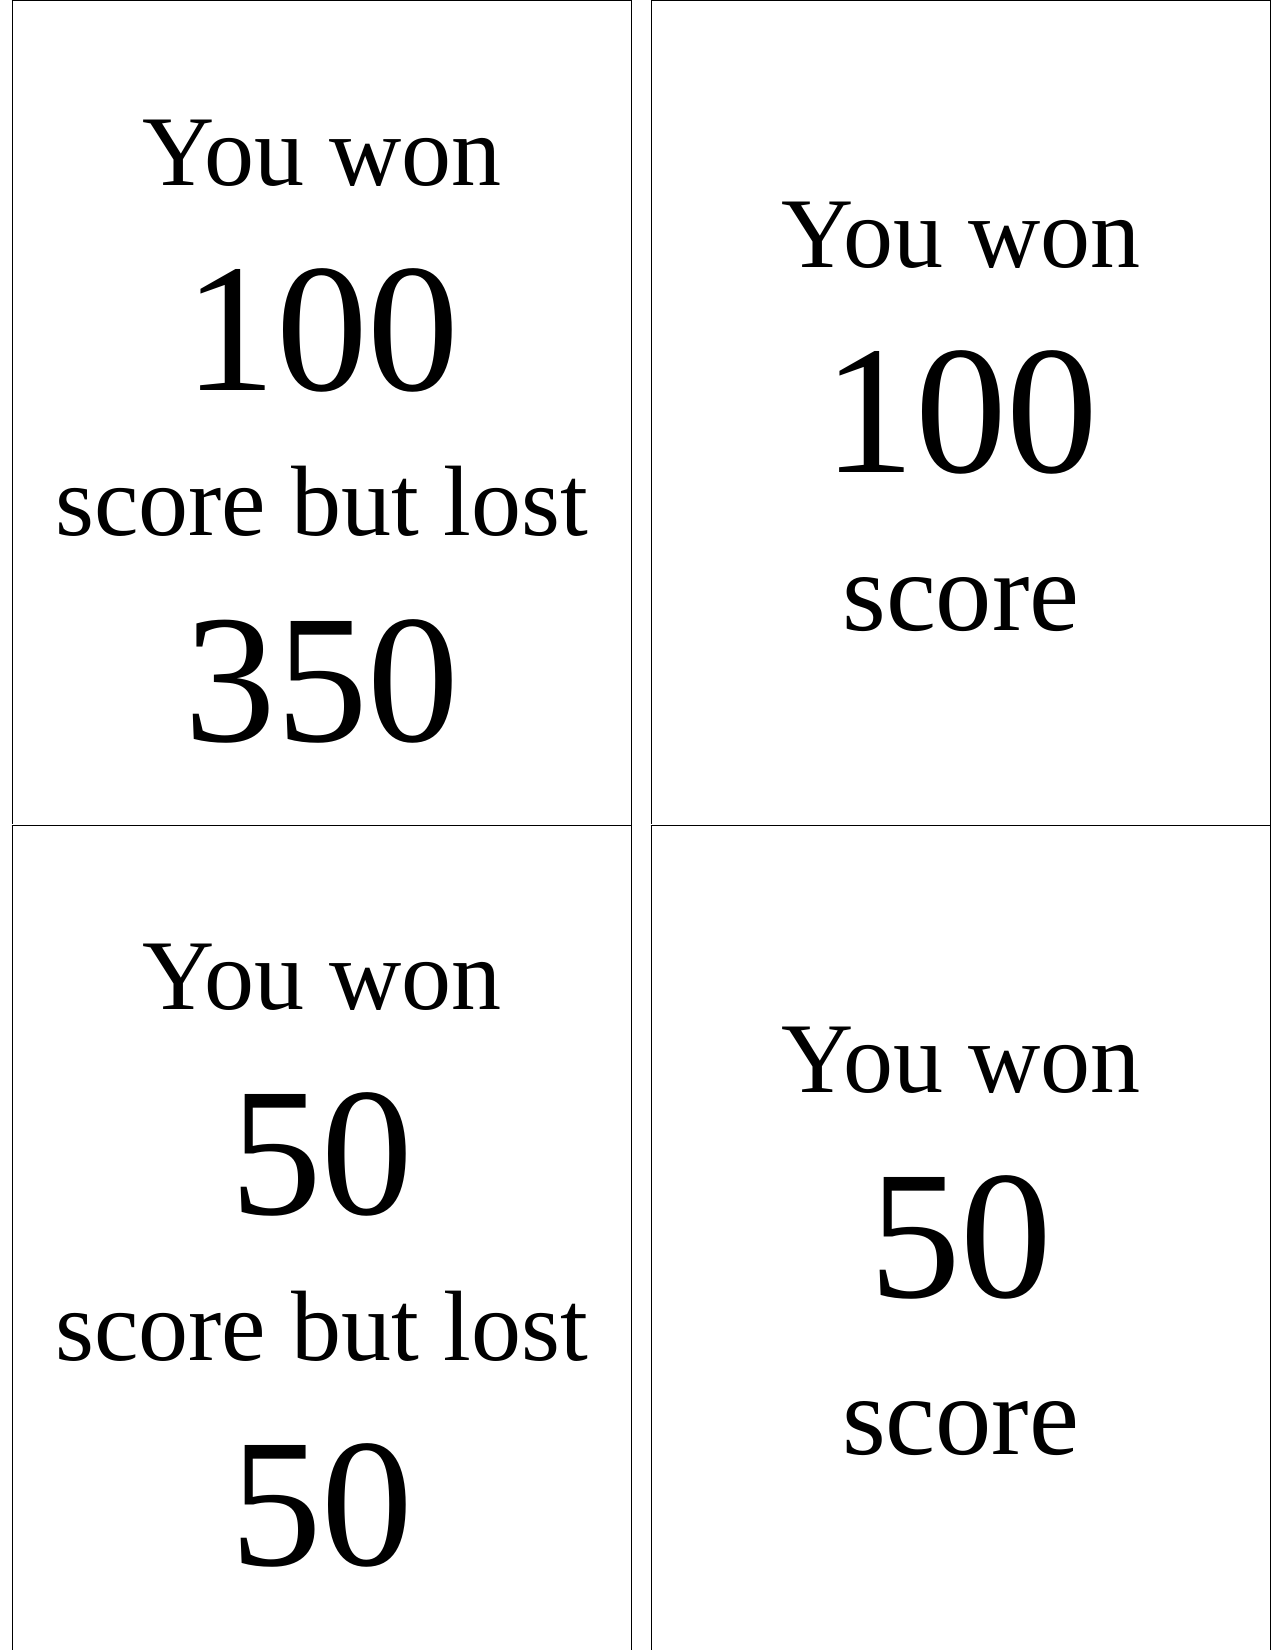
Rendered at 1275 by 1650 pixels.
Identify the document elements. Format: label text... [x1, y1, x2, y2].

text 100 [21, 219, 622, 430]
text 50 [21, 1044, 622, 1254]
text 50 [660, 1126, 1261, 1337]
text score [660, 1349, 1261, 1479]
text score but lost [21, 1267, 622, 1382]
text You won [660, 999, 1261, 1114]
text You won [660, 174, 1261, 289]
text You won [21, 92, 622, 207]
text score but lost [21, 442, 622, 557]
text 100 [660, 302, 1261, 512]
text You won [21, 916, 622, 1031]
text score [660, 525, 1261, 654]
text 50 [21, 1394, 622, 1605]
text 350 [21, 570, 622, 781]
